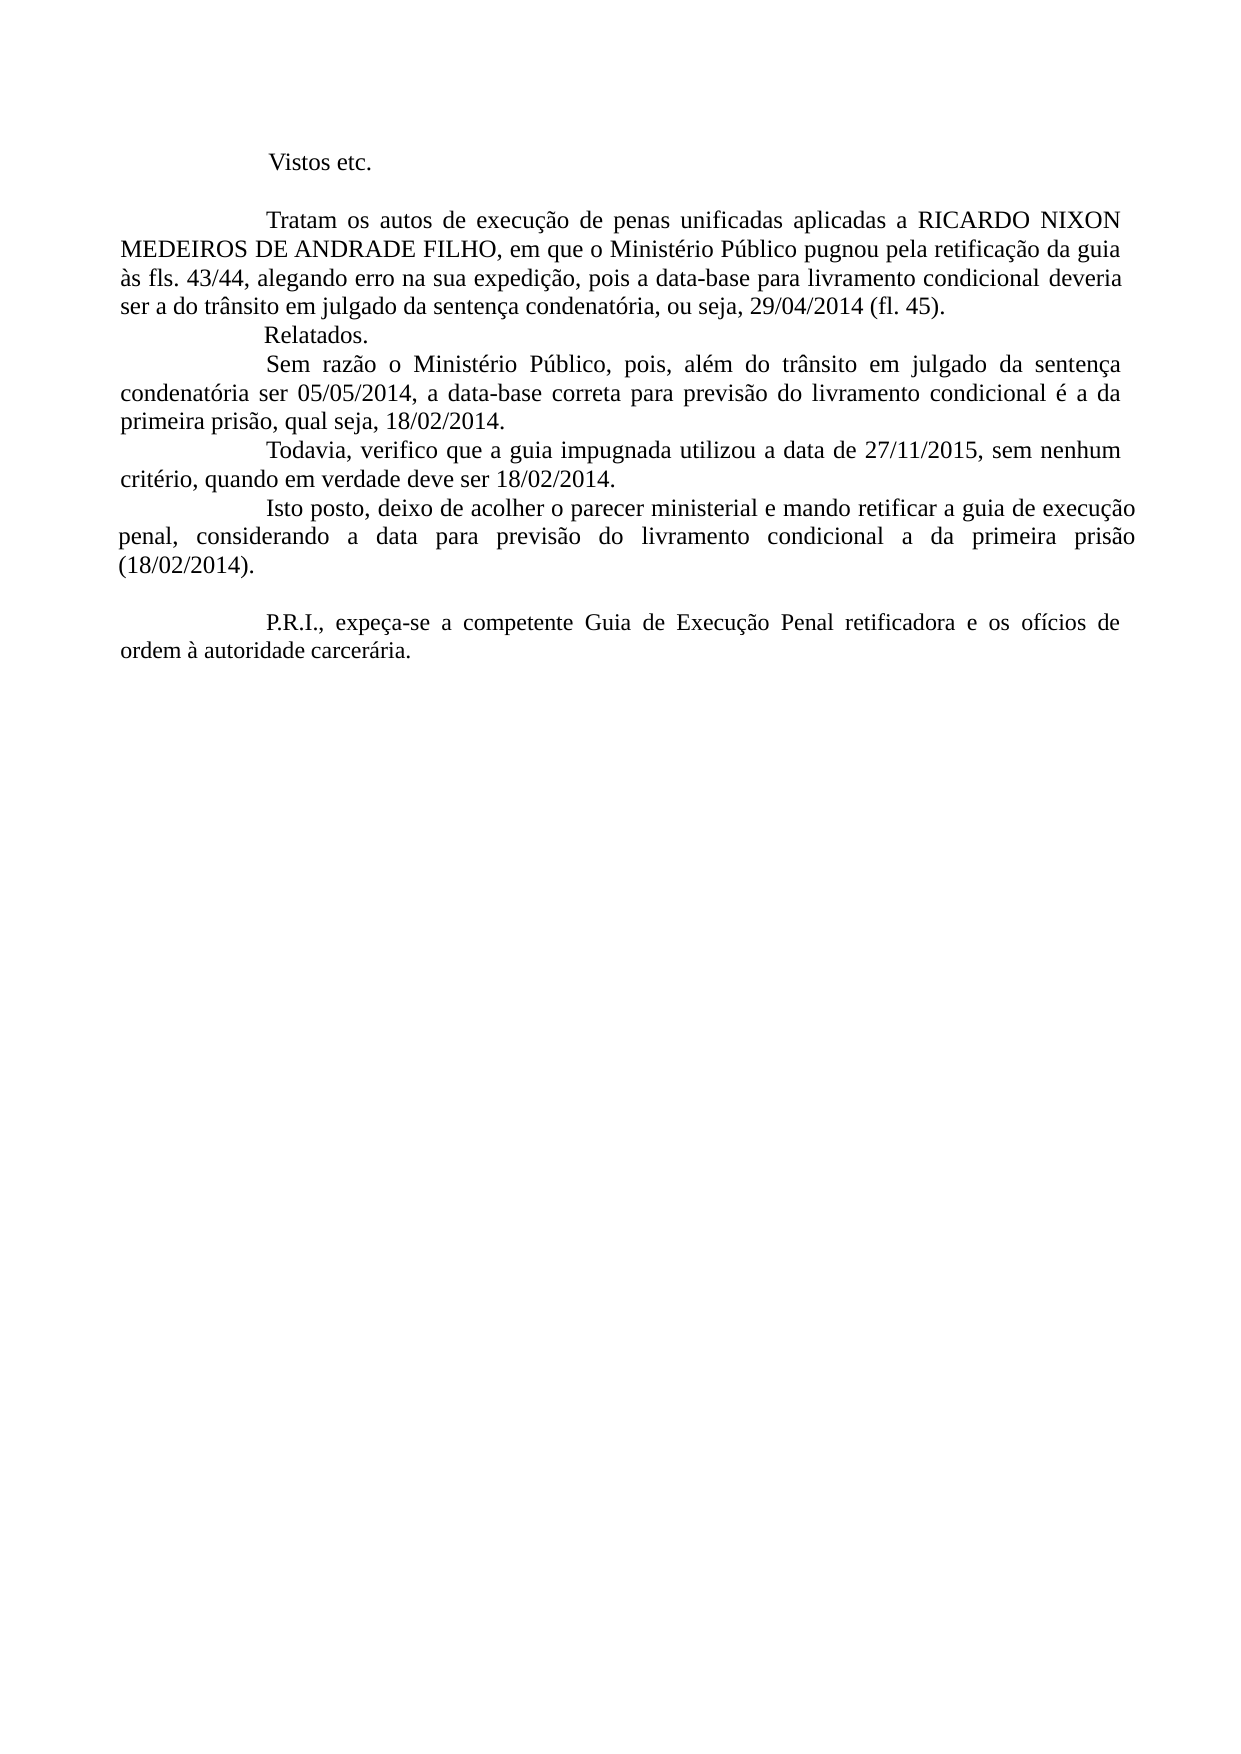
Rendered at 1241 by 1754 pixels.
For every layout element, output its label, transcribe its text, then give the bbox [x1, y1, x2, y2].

text Relatados. [118, 320, 1122, 349]
text Sem razão o Ministério Público, pois, além do trânsito em julgado da sentença condenatória ser 05/05/2014, a data-base correta para previsão do livramento condicional é a da primeira prisão, qual seja, 18/02/2014. [120, 349, 1122, 435]
text P.R.I., expeça-se a competente Guia de Execução Penal retificadora e os ofícios de ordem à autoridade carcerária. [120, 608, 1122, 663]
text Vistos etc. [118, 147, 1122, 176]
text Isto posto, deixo de acolher o parecer ministerial e mando retificar a guia de execução penal, considerando a data para previsão do livramento condicional a da primeira prisão (18/02/2014). [118, 493, 1137, 579]
text Todavia, verifico que a guia impugnada utilizou a data de 27/11/2015, sem nenhum critério, quando em verdade deve ser 18/02/2014. [120, 435, 1122, 493]
text Tratam os autos de execução de penas unificadas aplicadas a RICARDO NIXON MEDEIROS DE ANDRADE FILHO, em que o Ministério Público pugnou pela retificação da guia às fls. 43/44, alegando erro na sua expedição, pois a data-base para livramento condicional deveria ser a do trânsito em julgado da sentença condenatória, ou seja, 29/04/2014 (fl. 45). [120, 205, 1122, 320]
